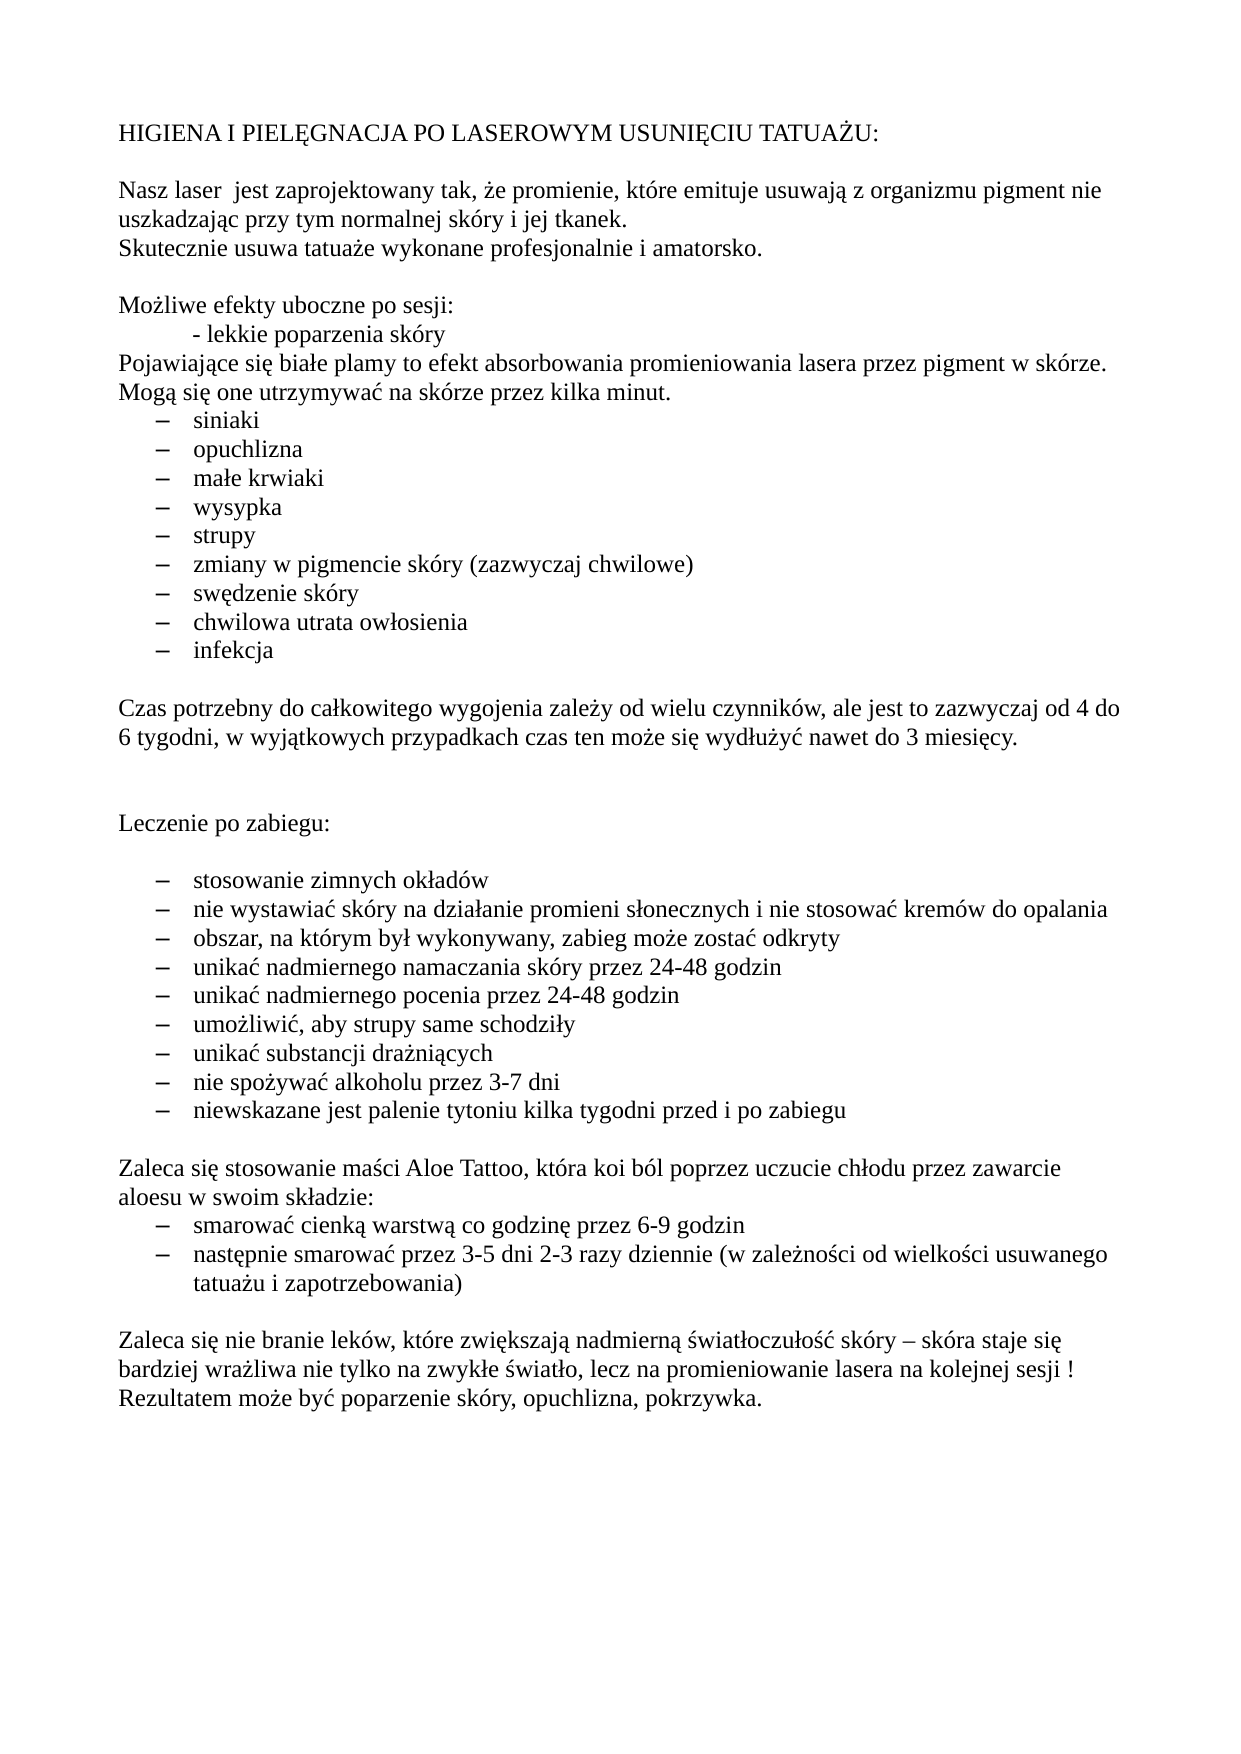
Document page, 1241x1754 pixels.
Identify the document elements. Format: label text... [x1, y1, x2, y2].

text Zaleca się nie branie leków, które zwiększają nadmierną światłoczułość skóry – skóra staje się bardziej wrażliwa nie tylko na zwykłe światło, lecz na promieniowanie lasera na kolejnej sesji ! Rezultatem może być poparzenie skóry, opuchlizna, pokrzywka. [118, 1326, 1122, 1412]
list unikać nadmiernego pocenia przez 24-48 godzin [156, 981, 1122, 1009]
list niewskazane jest palenie tytoniu kilka tygodni przed i po zabiegu [156, 1096, 1122, 1124]
list zmiany w pigmencie skóry (zazwyczaj chwilowe) [156, 549, 1122, 578]
list umożliwić, aby strupy same schodziły [156, 1009, 1122, 1038]
text Pojawiające się białe plamy to efekt absorbowania promieniowania lasera przez pigment w skórze. Mogą się one utrzymywać na skórze przez kilka minut. [118, 348, 1122, 406]
list strupy [156, 521, 1122, 549]
text Leczenie po zabiegu: [118, 808, 1122, 837]
list małe krwiaki [156, 463, 1122, 492]
list stosowanie zimnych okładów [156, 866, 1122, 894]
list nie spożywać alkoholu przez 3-7 dni [156, 1067, 1122, 1096]
list swędzenie skóry [156, 578, 1122, 607]
list opuchlizna [156, 434, 1122, 463]
list obszar, na którym był wykonywany, zabieg może zostać odkryty [156, 923, 1122, 952]
list następnie smarować przez 3-5 dni 2-3 razy dziennie (w zależności od wielkości usuwanego tatuażu i zapotrzebowania) [156, 1239, 1122, 1297]
list chwilowa utrata owłosienia [156, 607, 1122, 636]
text Nasz laser jest zaprojektowany tak, że promienie, które emituje usuwają z organizmu pigment nie uszkadzając przy tym normalnej skóry i jej tkanek. [118, 176, 1122, 233]
list wysypka [156, 492, 1122, 521]
list unikać substancji drażniących [156, 1038, 1122, 1067]
list unikać nadmiernego namaczania skóry przez 24-48 godzin [156, 952, 1122, 981]
text Skutecznie usuwa tatuaże wykonane profesjonalnie i amatorsko. [118, 233, 1122, 262]
list infekcja [156, 636, 1122, 664]
text Możliwe efekty uboczne po sesji: [118, 291, 1122, 319]
list siniaki [156, 406, 1122, 434]
list smarować cienką warstwą co godzinę przez 6-9 godzin [156, 1211, 1122, 1239]
text Zaleca się stosowanie maści Aloe Tattoo, która koi ból poprzez uczucie chłodu przez zawarcie aloesu w swoim składzie: [118, 1153, 1122, 1211]
text - lekkie poparzenia skóry [118, 319, 1122, 348]
text Czas potrzebny do całkowitego wygojenia zależy od wielu czynników, ale jest to zazwyczaj od 4 do 6 tygodni, w wyjątkowych przypadkach czas ten może się wydłużyć nawet do 3 miesięcy. [118, 693, 1122, 751]
text HIGIENA I PIELĘGNACJA PO LASEROWYM USUNIĘCIU TATUAŻU: [118, 118, 1122, 147]
list nie wystawiać skóry na działanie promieni słonecznych i nie stosować kremów do opalania [156, 894, 1122, 923]
